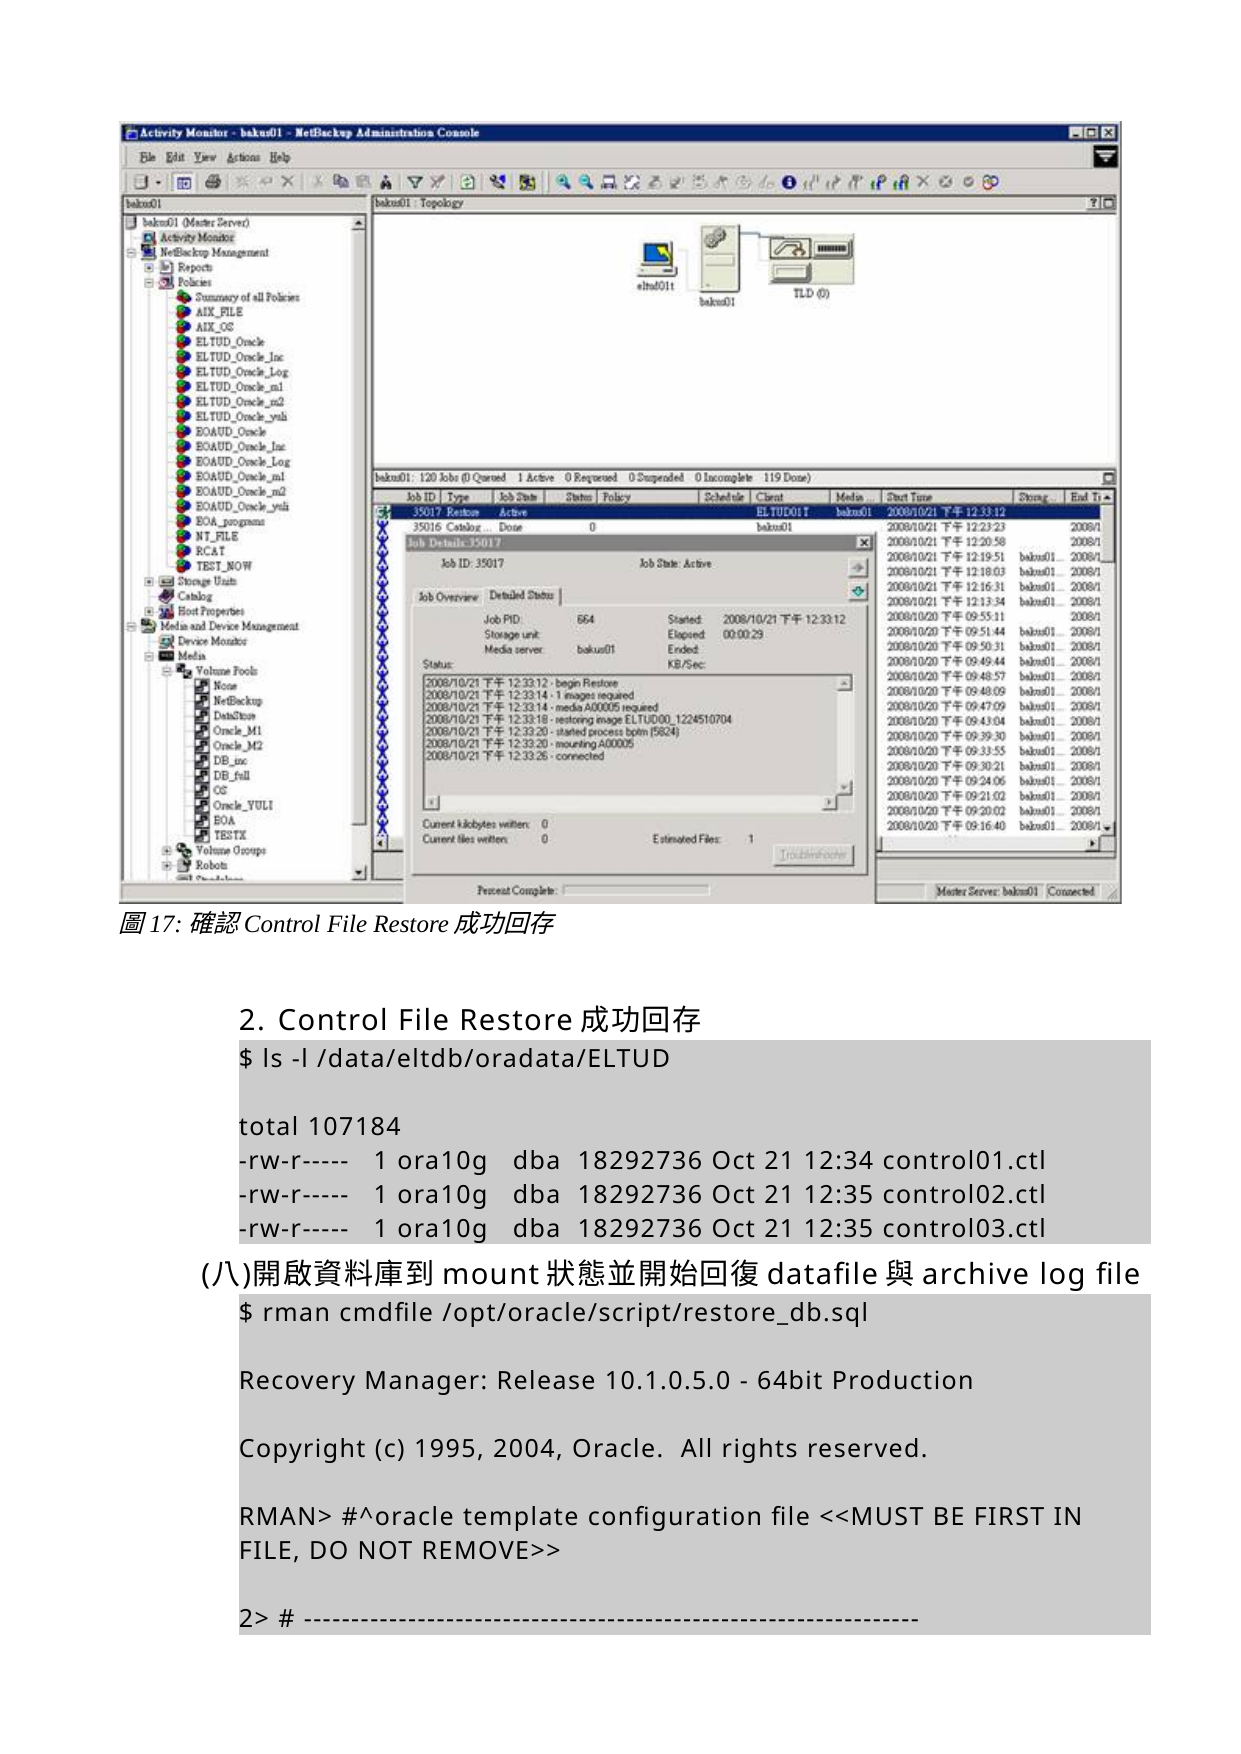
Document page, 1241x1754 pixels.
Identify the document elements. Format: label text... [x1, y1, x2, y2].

text $ rman cmdfile /opt/oracle/script/restore_db.sql [239, 1294, 1151, 1329]
text -rw-r----- 1 ora10g dba 18292736 Oct 21 12:35 control03.ctl [239, 1211, 1151, 1244]
text 圖 17: 確認Control File Restore成功回存 [118, 904, 1122, 940]
text Recovery Manager: Release 10.1.0.5.0 - 64bit Production [239, 1363, 1151, 1397]
picture [118, 121, 1122, 904]
text -rw-r----- 1 ora10g dba 18292736 Oct 21 12:35 control02.ctl [239, 1176, 1151, 1211]
list Control File Restore成功回存 [239, 990, 1151, 1040]
text $ ls -l /data/eltdb/oradata/ELTUD [239, 1040, 1151, 1074]
list 開啟資料庫到mount狀態並開始回復datafile與archive log file [201, 1244, 1151, 1294]
text RMAN> #^oracle template configuration file <<MUST BE FIRST IN FILE, DO NOT REMOVE>> [239, 1499, 1151, 1567]
text total 107184 [239, 1108, 1151, 1142]
text Copyright (c) 1995, 2004, Oracle. All rights reserved. [239, 1431, 1151, 1465]
text -rw-r----- 1 ora10g dba 18292736 Oct 21 12:34 control01.ctl [239, 1142, 1151, 1176]
text 2> # ----------------------------------------------------------------- [239, 1601, 1151, 1635]
